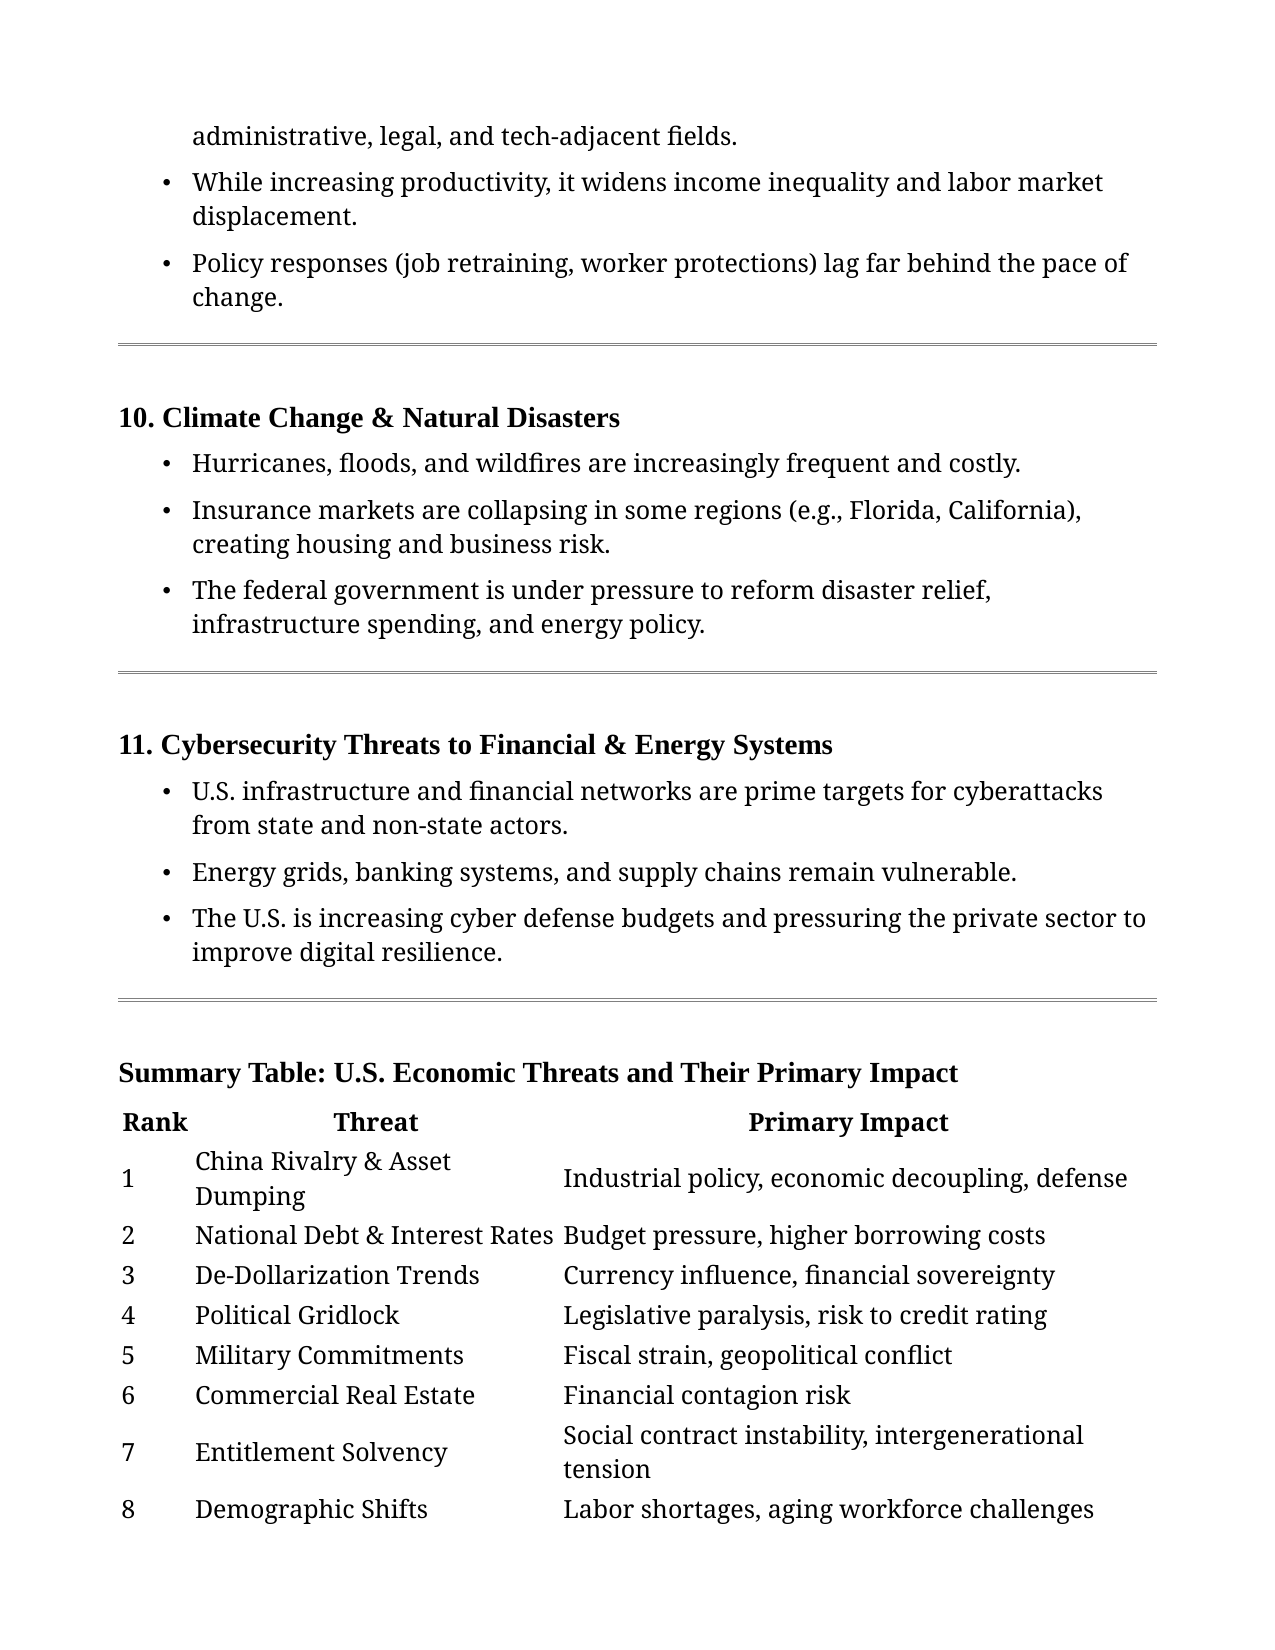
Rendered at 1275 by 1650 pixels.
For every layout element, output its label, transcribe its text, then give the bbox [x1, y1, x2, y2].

table_cell Demographic Shifts [192, 1489, 560, 1528]
table_header Primary Impact [560, 1101, 1137, 1141]
table_cell 4 [118, 1295, 192, 1335]
table_cell 1 [118, 1141, 192, 1215]
table_cell Military Commitments [192, 1335, 560, 1375]
table_cell 3 [118, 1255, 192, 1295]
table_cell 5 [118, 1335, 192, 1375]
list The federal government is under pressure to reform disaster relief, infrastructure spending, and energy policy. [162, 573, 1157, 641]
table_cell 6 [118, 1375, 192, 1414]
table_header Threat [192, 1101, 560, 1141]
list U.S. infrastructure and financial networks are prime targets for cyberattacks from state and non-state actors. [162, 773, 1157, 842]
list administrative, legal, and tech-adjacent fields. [162, 118, 1157, 152]
table_cell Financial contagion risk [560, 1375, 1137, 1414]
table_cell Political Gridlock [192, 1295, 560, 1335]
table_cell Social contract instability, intergenerational tension [560, 1415, 1137, 1488]
list Policy responses (job retraining, worker protections) lag far behind the pace of change. [162, 245, 1157, 313]
list Insurance markets are collapsing in some regions (e.g., Florida, California), creating housing and business risk. [162, 492, 1157, 561]
list Hurricanes, floods, and wildfires are increasingly frequent and costly. [162, 446, 1157, 480]
table_cell 8 [118, 1489, 192, 1528]
subtitle 10. Climate Change & Natural Disasters [118, 400, 1157, 433]
table_cell 2 [118, 1215, 192, 1255]
table_cell De-Dollarization Trends [192, 1255, 560, 1295]
table_cell Budget pressure, higher borrowing costs [560, 1215, 1137, 1255]
table_cell Entitlement Solvency [192, 1415, 560, 1488]
table_cell National Debt & Interest Rates [192, 1215, 560, 1255]
subtitle Summary Table: U.S. Economic Threats and Their Primary Impact [118, 1055, 1157, 1089]
table_cell Currency influence, financial sovereignty [560, 1255, 1137, 1295]
table_header Rank [118, 1101, 192, 1141]
list Energy grids, banking systems, and supply chains remain vulnerable. [162, 854, 1157, 888]
table_cell Legislative paralysis, risk to credit rating [560, 1295, 1137, 1335]
table_cell Labor shortages, aging workforce challenges [560, 1489, 1137, 1528]
table_cell Industrial policy, economic decoupling, defense [560, 1141, 1137, 1215]
list The U.S. is increasing cyber defense budgets and pressuring the private sector to improve digital resilience. [162, 901, 1157, 969]
table_cell Fiscal strain, geopolitical conflict [560, 1335, 1137, 1375]
subtitle 11. Cybersecurity Threats to Financial & Energy Systems [118, 727, 1157, 761]
table_cell China Rivalry & Asset Dumping [192, 1141, 560, 1215]
table_cell Commercial Real Estate [192, 1375, 560, 1414]
list While increasing productivity, it widens income inequality and labor market displacement. [162, 165, 1157, 233]
table_cell 7 [118, 1415, 192, 1488]
